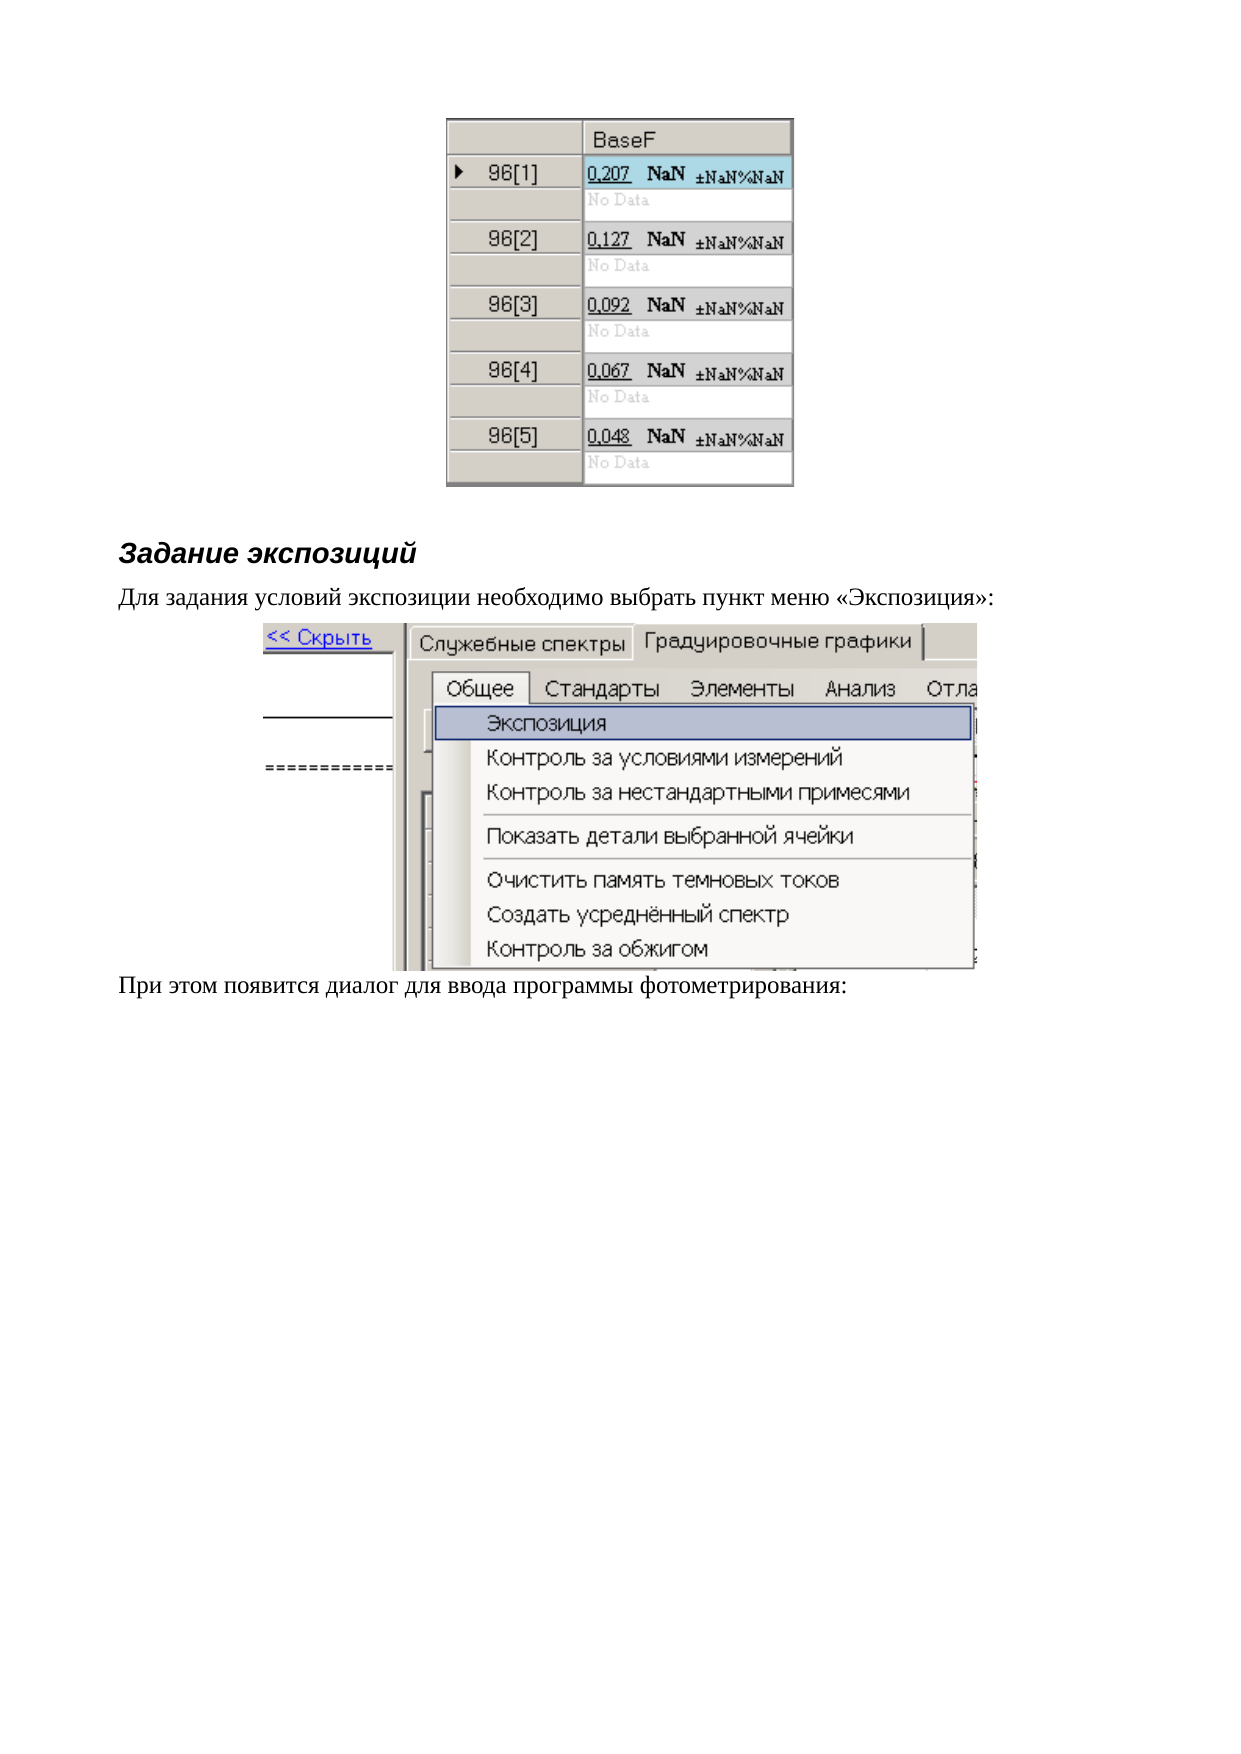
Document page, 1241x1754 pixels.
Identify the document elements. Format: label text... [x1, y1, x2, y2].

text При этом появится диалог для ввода программы фотометрирования: [118, 623, 1122, 999]
picture [263, 623, 978, 971]
subtitle Задание экспозиций [118, 536, 1122, 570]
text Для задания условий экспозиции необходимо выбрать пункт меню «Экспозиция»: [118, 582, 1122, 611]
